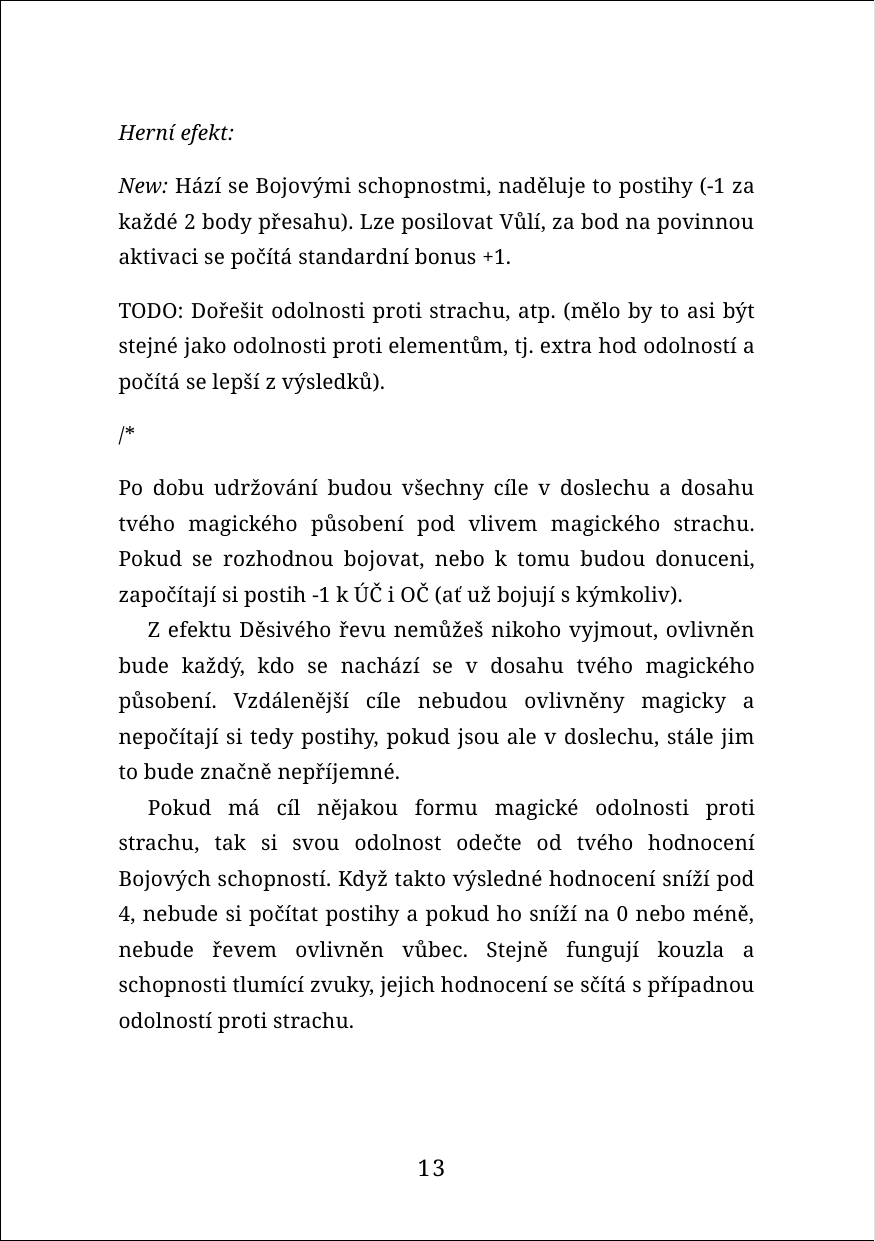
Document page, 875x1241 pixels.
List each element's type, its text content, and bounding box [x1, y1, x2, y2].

text Herní efekt: [118, 118, 756, 147]
text Po dobu udržování budou všechny cíle v doslechu a dosahu tvého magického působení pod vlivem magického strachu. Pokud se rozhodnou bojovat, nebo k tomu budou donuceni, započítají si postih -1 k ÚČ i OČ (ať už bojují s kýmkoliv). Z efektu Děsivého řevu nemůžeš nikoho vyjmout, ovlivněn bude každý, kdo se nachází se v dosahu tvého magického působení. Vzdálenější cíle nebudou ovlivněny magicky a nepočítají si tedy postihy, pokud jsou ale v doslechu, stále jim to bude značně nepříjemné. Pokud má cíl nějakou formu magické odolnosti proti strachu, tak si svou odolnost odečte od tvého hodnocení Bojových schopností. Když takto výsledné hodnocení sníží pod 4, nebude si počítat postihy a pokud ho sníží na 0 nebo méně, nebude řevem ovlivněn vůbec. Stejně fungují kouzla a schopnosti tlumící zvuky, jejich hodnocení se sčítá s případnou odolností proti strachu. [118, 473, 756, 1034]
text New: Hází se Bojovými schopnostmi, naděluje to postihy (-1 za každé 2 body přesahu). Lze posilovat Vůlí, za bod na povinnou aktivaci se počítá standardní bonus +1. [118, 171, 756, 271]
text /* [118, 420, 756, 448]
text TODO: Dořešit odolnosti proti strachu, atp. (mělo by to asi být stejné jako odolnosti proti elementům, tj. extra hod odolností a počítá se lepší z výsledků). [118, 296, 756, 395]
